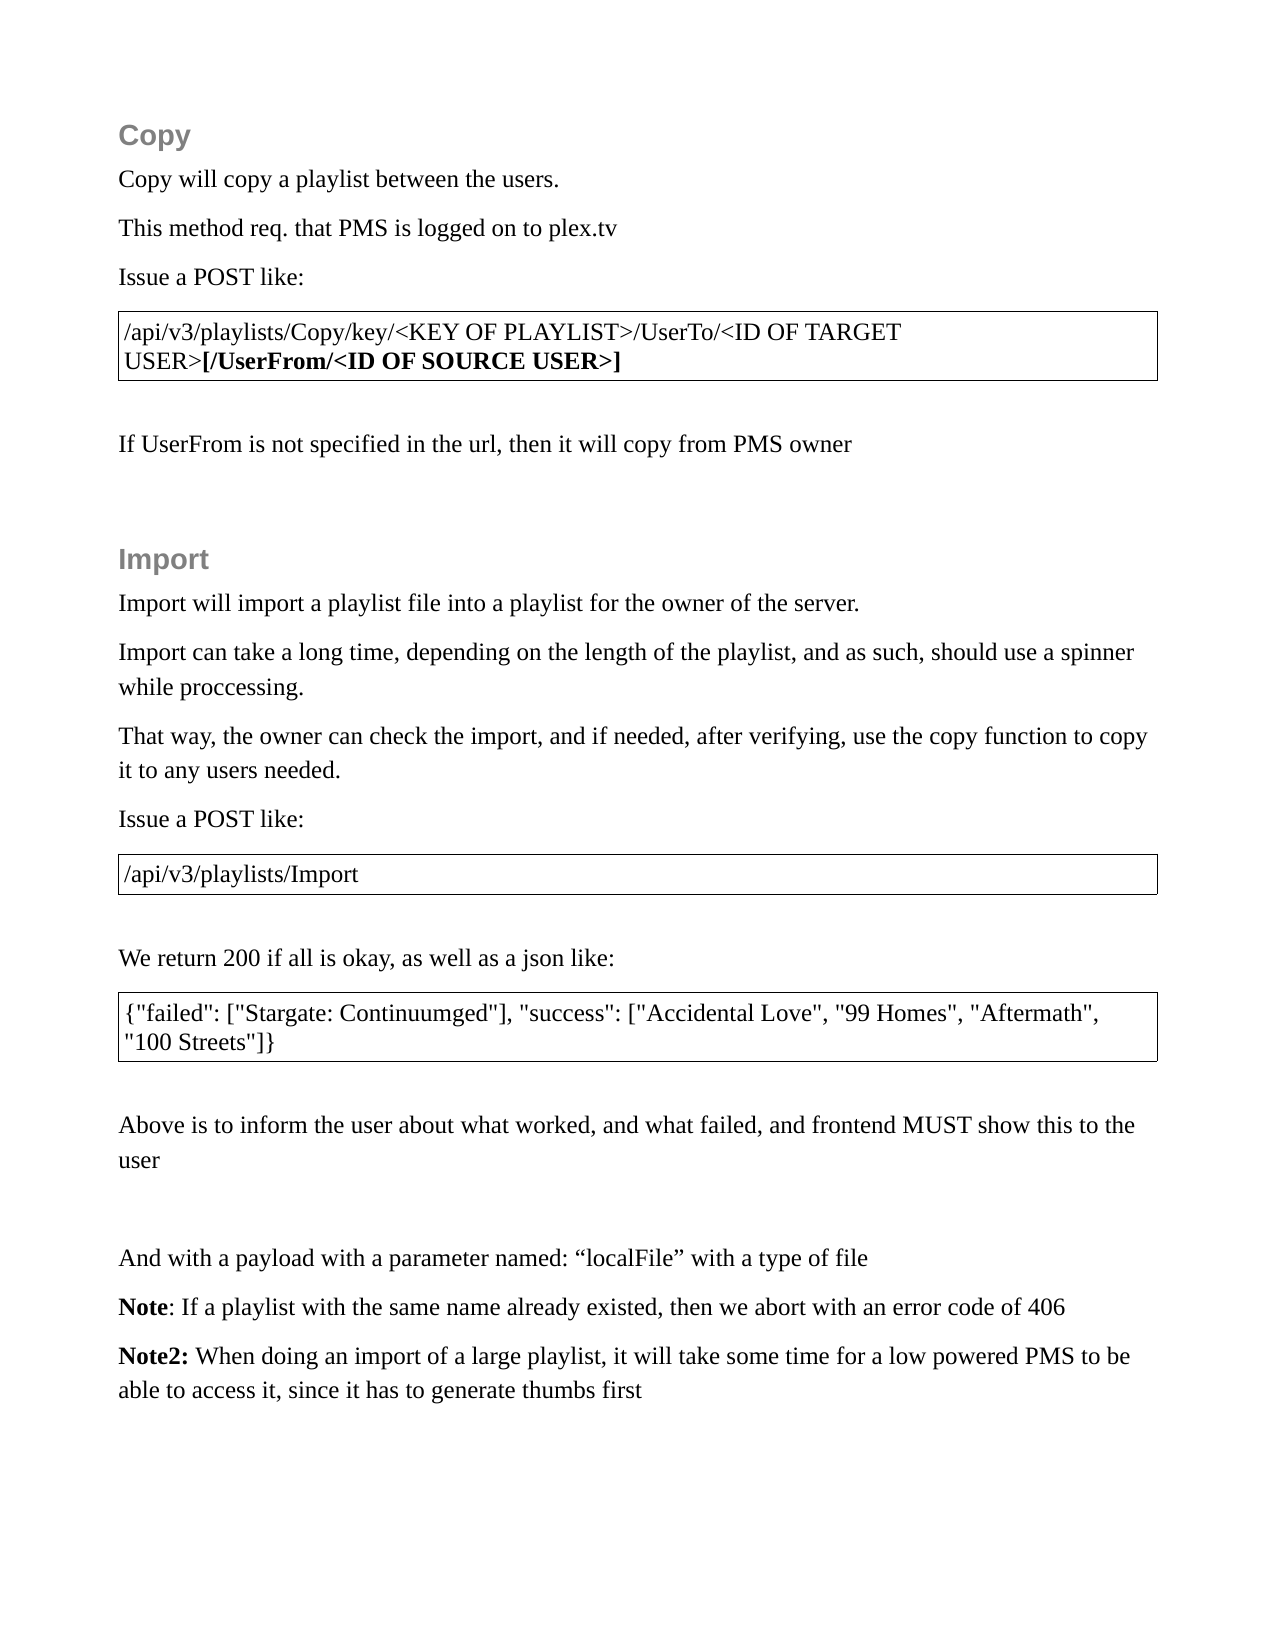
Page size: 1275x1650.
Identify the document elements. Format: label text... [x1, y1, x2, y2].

table_header /api/v3/playlists/Import [119, 855, 1157, 894]
text Note2: When doing an import of a large playlist, it will take some time for a low powered PMS to be able to access it, since it has to generate thumbs first [118, 1341, 1157, 1404]
text This method req. that PMS is logged on to plex.tv [118, 213, 1157, 242]
text Note: If a playlist with the same name already existed, then we abort with an error code of 406 [118, 1292, 1157, 1321]
table_header /api/v3/playlists/Copy/key/<KEY OF PLAYLIST>/UserTo/<ID OF TARGET USER>[/UserFrom/<ID OF SOURCE USER>] [119, 312, 1157, 380]
text Above is to inform the user about what worked, and what failed, and frontend MUST show this to the user [118, 1110, 1157, 1173]
text Import will import a playlist file into a playlist for the owner of the server. [118, 588, 1157, 617]
subtitle Import [118, 542, 1157, 576]
text Copy will copy a playlist between the users. [118, 164, 1157, 193]
text That way, the owner can check the import, and if needed, after verifying, use the copy function to copy it to any users needed. [118, 721, 1157, 784]
subtitle Copy [118, 118, 1157, 152]
text If UserFrom is not specified in the url, then it will copy from PMS owner [118, 429, 1157, 458]
text We return 200 if all is okay, as well as a json like: [118, 943, 1157, 972]
text And with a payload with a parameter named: “localFile” with a type of file [118, 1243, 1157, 1272]
text Issue a POST like: [118, 262, 1157, 291]
text Import can take a long time, depending on the length of the playlist, and as such, should use a spinner while proccessing. [118, 637, 1157, 701]
table_header {"failed": ["Stargate: Continuumged"], "success": ["Accidental Love", "99 Homes", "Aftermath", "100 Streets"]} [119, 993, 1157, 1061]
text Issue a POST like: [118, 804, 1157, 833]
